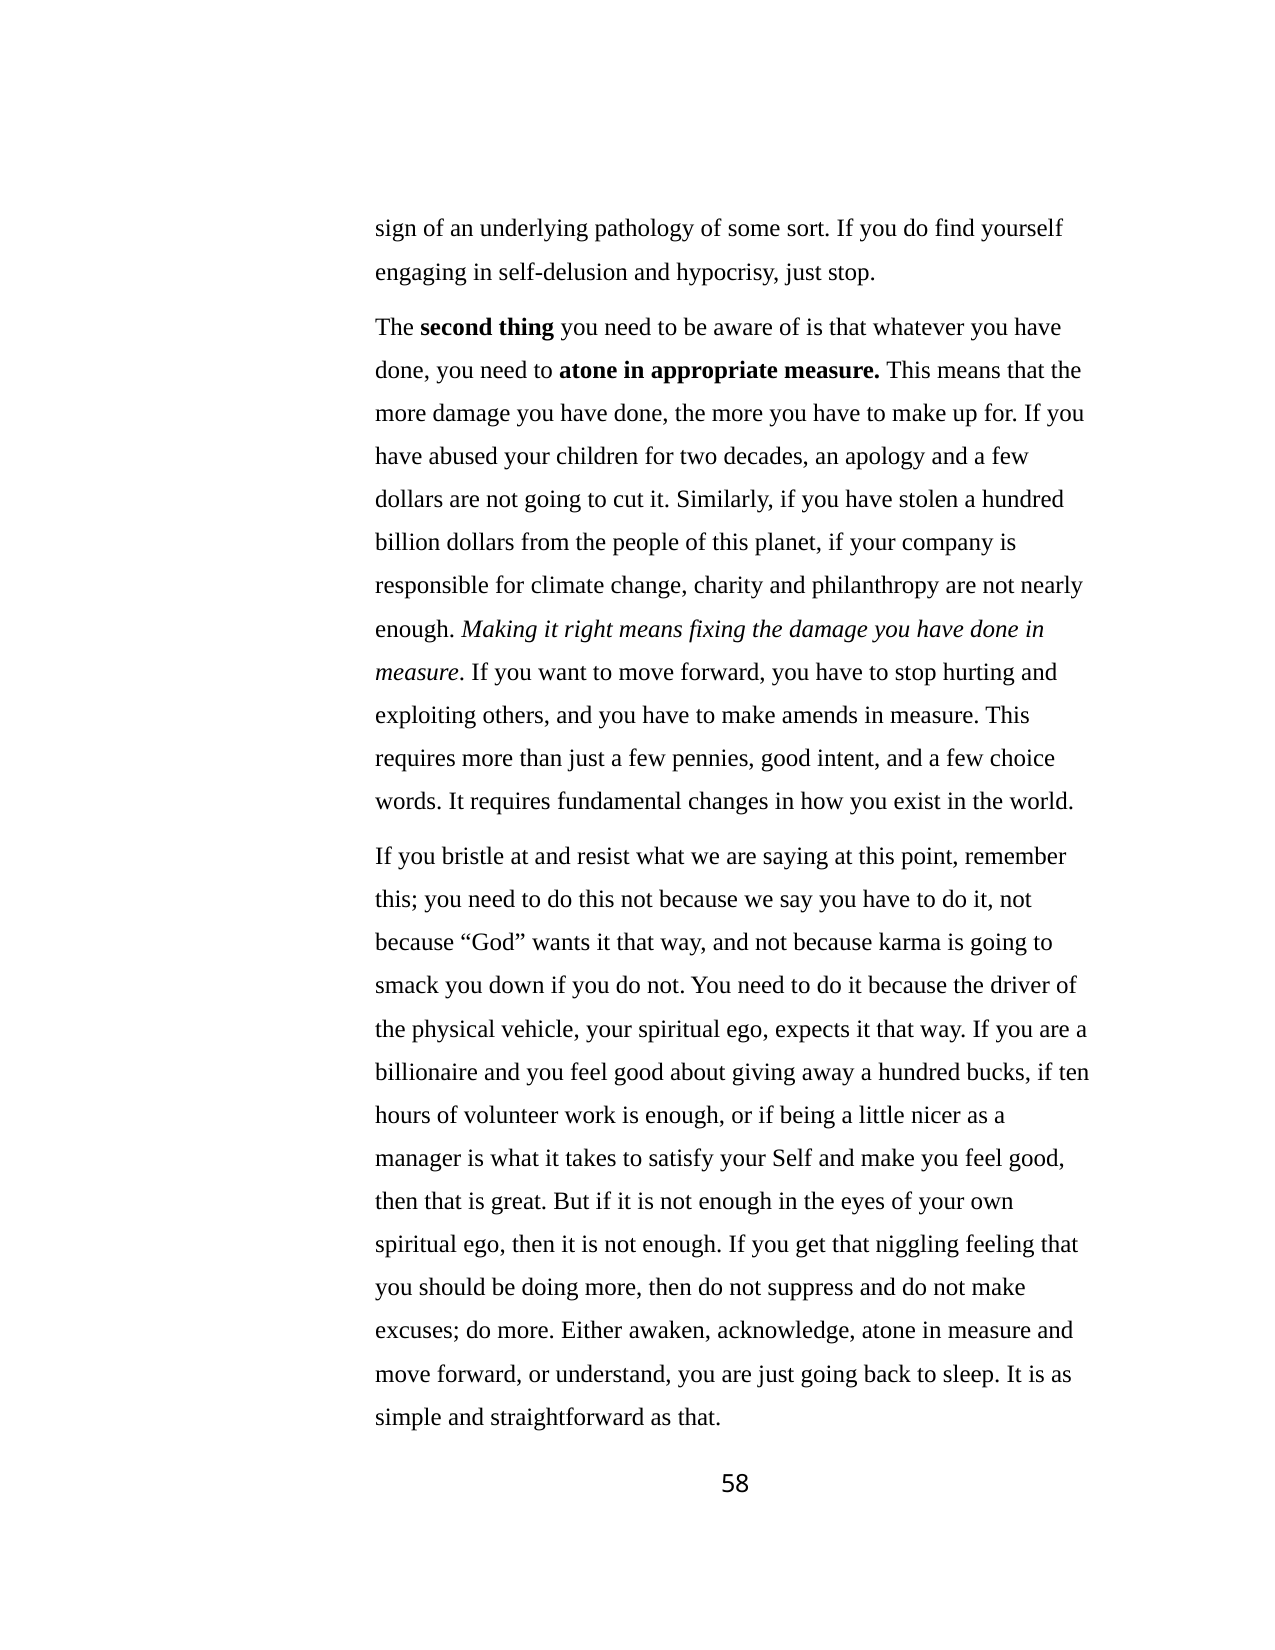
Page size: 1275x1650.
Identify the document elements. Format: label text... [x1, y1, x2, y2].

text sign of an underlying pathology of some sort. If you do find yourself engaging in self-delusion and hypocrisy, just stop. [375, 213, 1095, 285]
text If you bristle at and resist what we are saying at this point, remember this; you need to do this not because we say you have to do it, not because “God” wants it that way, and not because karma is going to smack you down if you do not. You need to do it because the driver of the physical vehicle, your spiritual ego, expects it that way. If you are a billionaire and you feel good about giving away a hundred bucks, if ten hours of volunteer work is enough, or if being a little nicer as a manager is what it takes to satisfy your Self and make you feel good, then that is great. But if it is not enough in the eyes of your own spiritual ego, then it is not enough. If you get that niggling feeling that you should be doing more, then do not suppress and do not make excuses; do more. Either awaken, acknowledge, atone in measure and move forward, or understand, you are just going back to sleep. It is as simple and straightforward as that. [375, 841, 1095, 1431]
text The second thing you need to be aware of is that whatever you have done, you need to atone in appropriate measure. This means that the more damage you have done, the more you have to make up for. If you have abused your children for two decades, an apology and a few dollars are not going to cut it. Similarly, if you have stolen a hundred billion dollars from the people of this planet, if your company is responsible for climate change, charity and philanthropy are not nearly enough. Making it right means fixing the damage you have done in measure. If you want to move forward, you have to stop hurting and exploiting others, and you have to make amends in measure. This requires more than just a few pennies, good intent, and a few choice words. It requires fundamental changes in how you exist in the world. [375, 312, 1095, 815]
